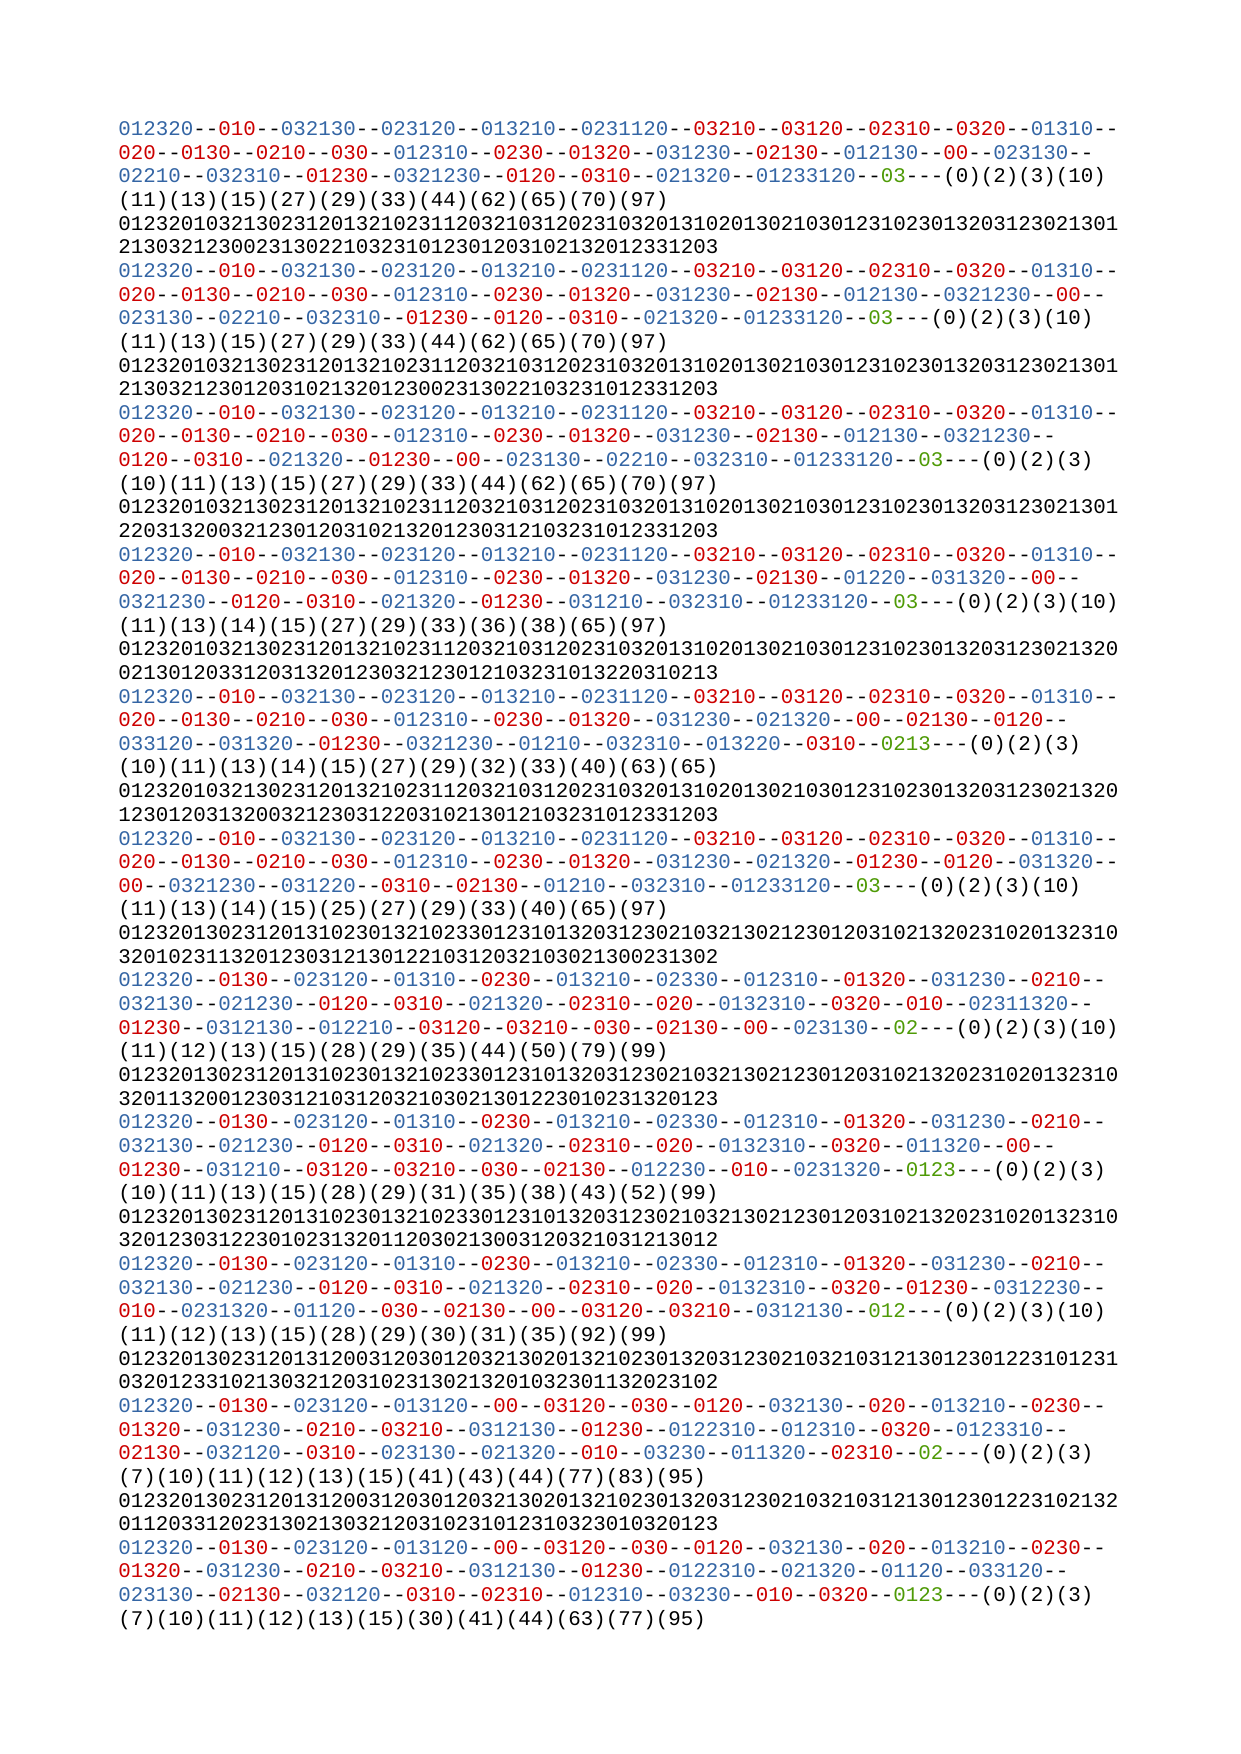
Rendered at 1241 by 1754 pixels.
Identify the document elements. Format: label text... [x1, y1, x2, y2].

text 012320--010--032130--023120--013210--0231120--03210--03120--02310--0320--01310--020--0130--0210--030--012310--0230--01320--031230--02130--01220--031320--00--0321230--0120--0310--021320--01230--031210--032310--01233120--03---(0)(2)(3)(10)(11)(13)(14)(15)(27)(29)(33)(36)(38)(65)(97) [118, 544, 1122, 638]
text 012320--010--032130--023120--013210--0231120--03210--03120--02310--0320--01310--020--0130--0210--030--012310--0230--01320--031230--02130--012130--00--023130--02210--032310--01230--0321230--0120--0310--021320--01233120--03---(0)(2)(3)(10)(11)(13)(15)(27)(29)(33)(44)(62)(65)(70)(97) [118, 118, 1122, 213]
text 012320--010--032130--023120--013210--0231120--03210--03120--02310--0320--01310--020--0130--0210--030--012310--0230--01320--031230--021320--01230--0120--031320--00--0321230--031220--0310--02130--01210--032310--01233120--03---(0)(2)(3)(10)(11)(13)(14)(15)(25)(27)(29)(33)(40)(65)(97) [118, 827, 1122, 922]
text 01232013023120131023013210233012310132031230210321302123012031021320231020132310320102311320123031213012210312032103021300231302 [118, 922, 1122, 969]
text 012320--010--032130--023120--013210--0231120--03210--03120--02310--0320--01310--020--0130--0210--030--012310--0230--01320--031230--02130--012130--0321230--00--023130--02210--032310--01230--0120--0310--021320--01233120--03---(0)(2)(3)(10)(11)(13)(15)(27)(29)(33)(44)(62)(65)(70)(97) [118, 260, 1122, 354]
text 01232013023120131200312030120321302013210230132031230210321031213012301223101231032012331021303212031023130213201032301132023102 [118, 1348, 1122, 1395]
text 01232010321302312013210231120321031202310320131020130210301231023013203123021320123012031320032123031220310213012103231012331203 [118, 780, 1122, 827]
text 01232013023120131023013210233012310132031230210321302123012031021320231020132310320123031223010231320112030213003120321031213012 [118, 1206, 1122, 1253]
text 01232013023120131023013210233012310132031230210321302123012031021320231020132310320113200123031210312032103021301223010231320123 [118, 1064, 1122, 1111]
text 01232010321302312013210231120321031202310320131020130210301231023013203123021301220313200321230120310213201230312103231012331203 [118, 496, 1122, 544]
text 01232013023120131200312030120321302013210230132031230210321031213012301223102132011203312023130213032120310231012310323010320123 [118, 1489, 1122, 1537]
text 012320--010--032130--023120--013210--0231120--03210--03120--02310--0320--01310--020--0130--0210--030--012310--0230--01320--031230--021320--00--02130--0120--033120--031320--01230--0321230--01210--032310--013220--0310--0213---(0)(2)(3)(10)(11)(13)(14)(15)(27)(29)(32)(33)(40)(63)(65) [118, 686, 1122, 780]
text 012320--0130--023120--013120--00--03120--030--0120--032130--020--013210--0230--01320--031230--0210--03210--0312130--01230--0122310--012310--0320--0123310--02130--032120--0310--023130--021320--010--03230--011320--02310--02---(0)(2)(3)(7)(10)(11)(12)(13)(15)(41)(43)(44)(77)(83)(95) [118, 1395, 1122, 1489]
text 012320--0130--023120--01310--0230--013210--02330--012310--01320--031230--0210--032130--021230--0120--0310--021320--02310--020--0132310--0320--01230--0312230--010--0231320--01120--030--02130--00--03120--03210--0312130--012---(0)(2)(3)(10)(11)(12)(13)(15)(28)(29)(30)(31)(35)(92)(99) [118, 1253, 1122, 1348]
text 01232010321302312013210231120321031202310320131020130210301231023013203123021301213032123012031021320123002313022103231012331203 [118, 354, 1122, 402]
text 01232010321302312013210231120321031202310320131020130210301231023013203123021320021301203312031320123032123012103231013220310213 [118, 638, 1122, 686]
text 01232010321302312013210231120321031202310320131020130210301231023013203123021301213032123002313022103231012301203102132012331203 [118, 213, 1122, 260]
text 012320--0130--023120--01310--0230--013210--02330--012310--01320--031230--0210--032130--021230--0120--0310--021320--02310--020--0132310--0320--011320--00--01230--031210--03120--03210--030--02130--012230--010--0231320--0123---(0)(2)(3)(10)(11)(13)(15)(28)(29)(31)(35)(38)(43)(52)(99) [118, 1111, 1122, 1206]
text 012320--0130--023120--013120--00--03120--030--0120--032130--020--013210--0230--01320--031230--0210--03210--0312130--01230--0122310--021320--01120--033120--023130--02130--032120--0310--02310--012310--03230--010--0320--0123---(0)(2)(3)(7)(10)(11)(12)(13)(15)(30)(41)(44)(63)(77)(95) [118, 1537, 1122, 1631]
text 012320--010--032130--023120--013210--0231120--03210--03120--02310--0320--01310--020--0130--0210--030--012310--0230--01320--031230--02130--012130--0321230--0120--0310--021320--01230--00--023130--02210--032310--01233120--03---(0)(2)(3)(10)(11)(13)(15)(27)(29)(33)(44)(62)(65)(70)(97) [118, 402, 1122, 496]
text 012320--0130--023120--01310--0230--013210--02330--012310--01320--031230--0210--032130--021230--0120--0310--021320--02310--020--0132310--0320--010--02311320--01230--0312130--012210--03120--03210--030--02130--00--023130--02---(0)(2)(3)(10)(11)(12)(13)(15)(28)(29)(35)(44)(50)(79)(99) [118, 969, 1122, 1064]
